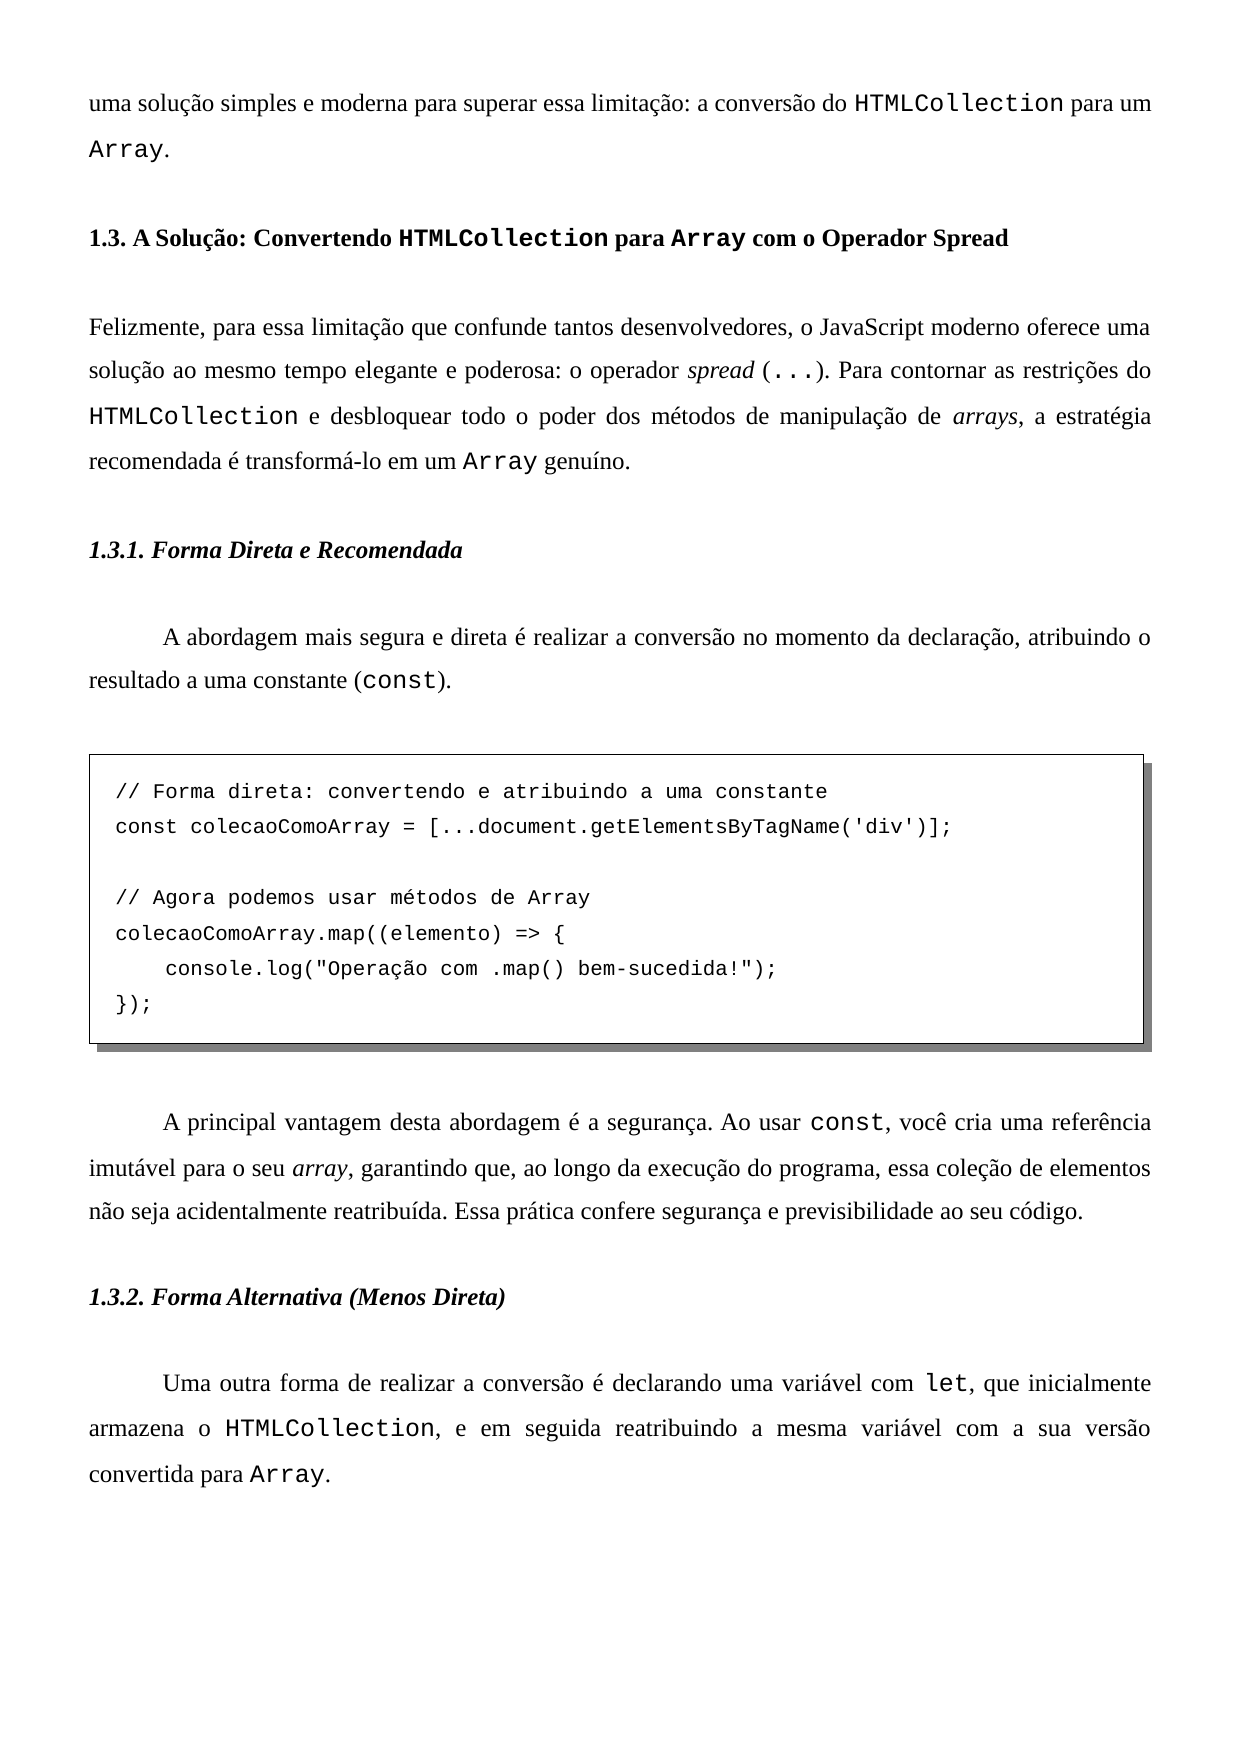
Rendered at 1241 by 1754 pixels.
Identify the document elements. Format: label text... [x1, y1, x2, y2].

text Felizmente, para essa limitação que confunde tantos desenvolvedores, o JavaScript moderno oferece uma solução ao mesmo tempo elegante e poderosa: o operador spread (...). Para contornar as restrições do HTMLCollection e desbloquear todo o poder dos métodos de manipulação de arrays, a estratégia recomendada é transformá-lo em um Array genuíno. [88, 312, 1152, 477]
text // Forma direta: convertendo e atribuindo a uma constante [90, 755, 1143, 789]
subtitle Forma Direta e Recomendada [88, 535, 1152, 564]
text // Agora podemos usar métodos de Array [90, 860, 1143, 896]
text colecaoComoArray.map((elemento) => { [90, 896, 1143, 931]
subtitle A Solução: Convertendo HTMLCollection para Array com o Operador Spread [88, 223, 1152, 254]
text const colecaoComoArray = [...document.getElementsByTagName('div')]; [90, 789, 1143, 840]
text A principal vantagem desta abordagem é a segurança. Ao usar const, você cria uma referência imutável para o seu array, garantindo que, ao longo da execução do programa, essa coleção de elementos não seja acidentalmente reatribuída. Essa prática confere segurança e previsibilidade ao seu código. [88, 1107, 1152, 1224]
text Uma outra forma de realizar a conversão é declarando uma variável com let, que inicialmente armazena o HTMLCollection, e em seguida reatribuindo a mesma variável com a sua versão convertida para Array. [88, 1368, 1152, 1489]
subtitle Forma Alternativa (Menos Direta) [88, 1282, 1152, 1311]
text uma solução simples e moderna para superar essa limitação: a conversão do HTMLCollection para um Array. [88, 88, 1152, 164]
text console.log("Operação com .map() bem-sucedida!"); [90, 931, 1143, 967]
text A abordagem mais segura e direta é realizar a conversão no momento da declaração, atribuindo o resultado a uma constante (const). [88, 622, 1152, 696]
text }); [90, 967, 1143, 1043]
